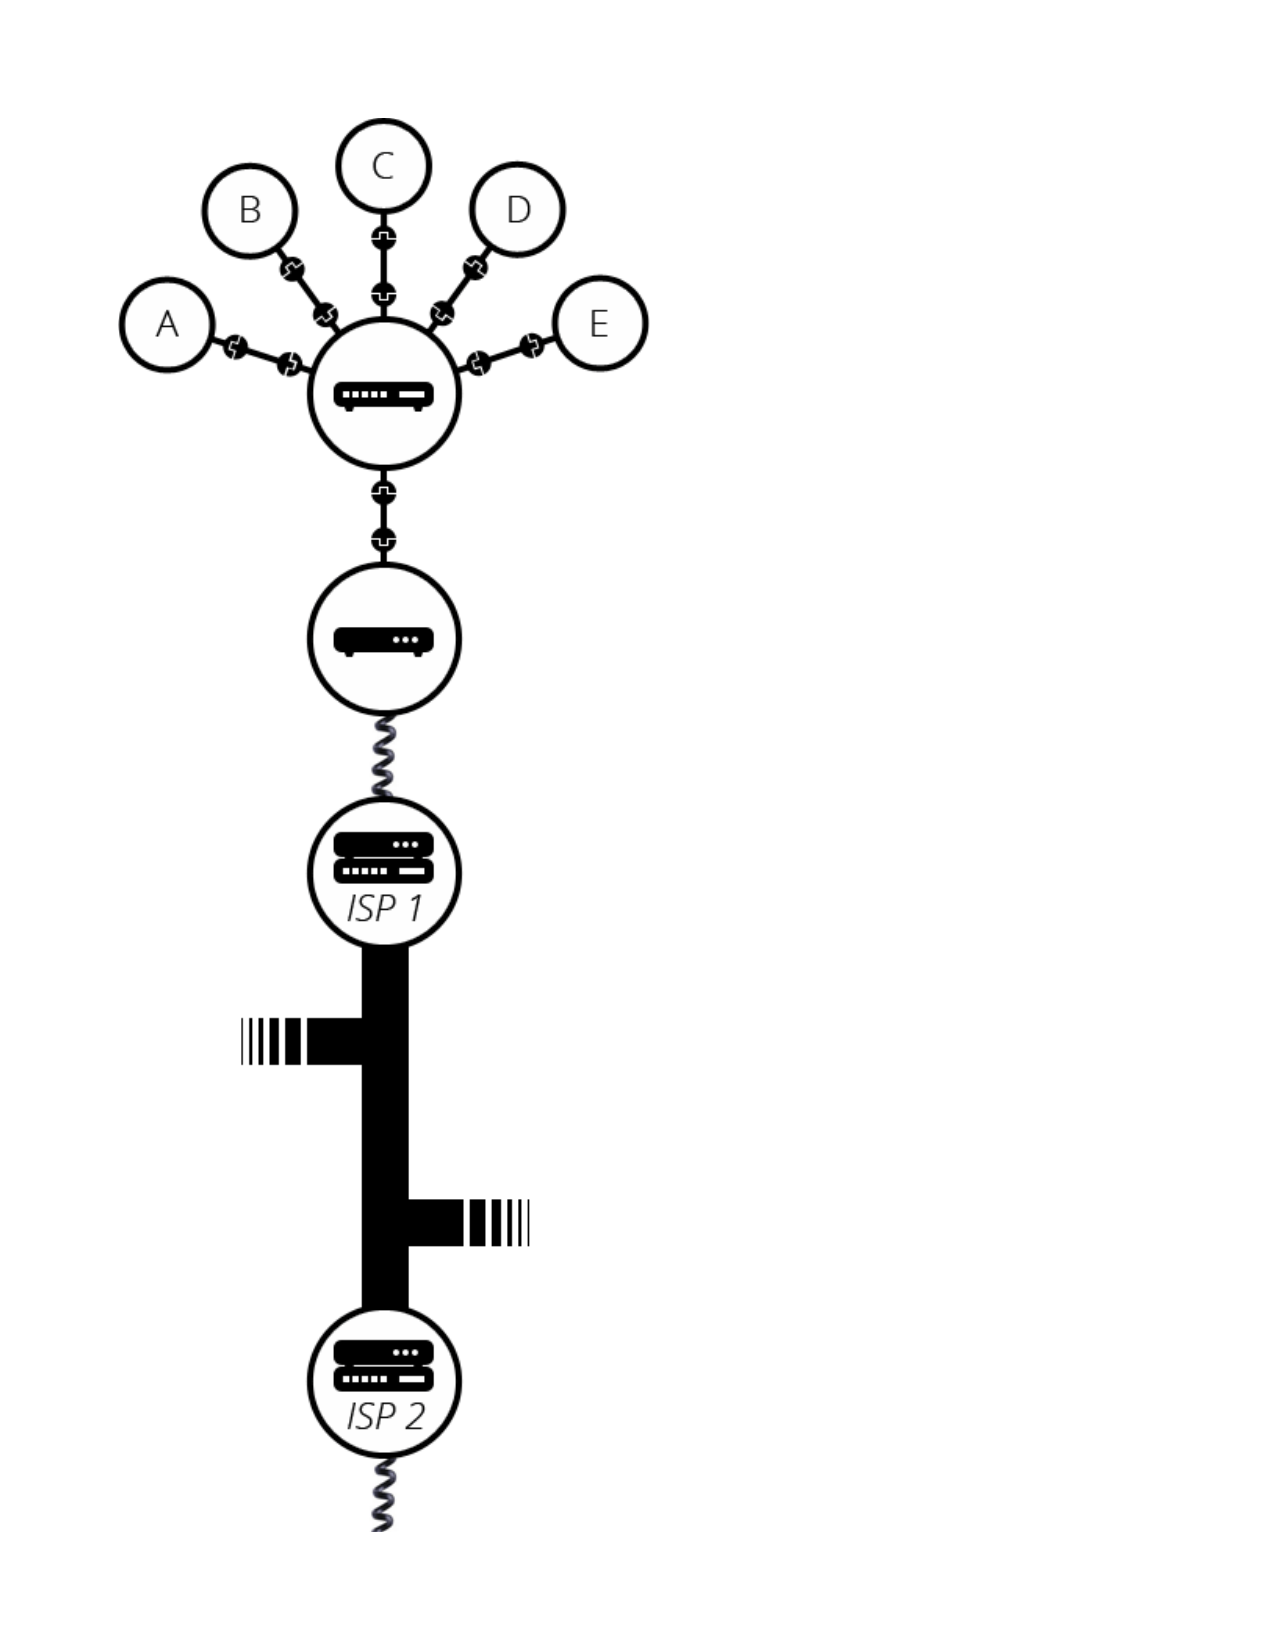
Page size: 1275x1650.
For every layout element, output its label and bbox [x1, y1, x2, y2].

picture [118, 118, 650, 1532]
